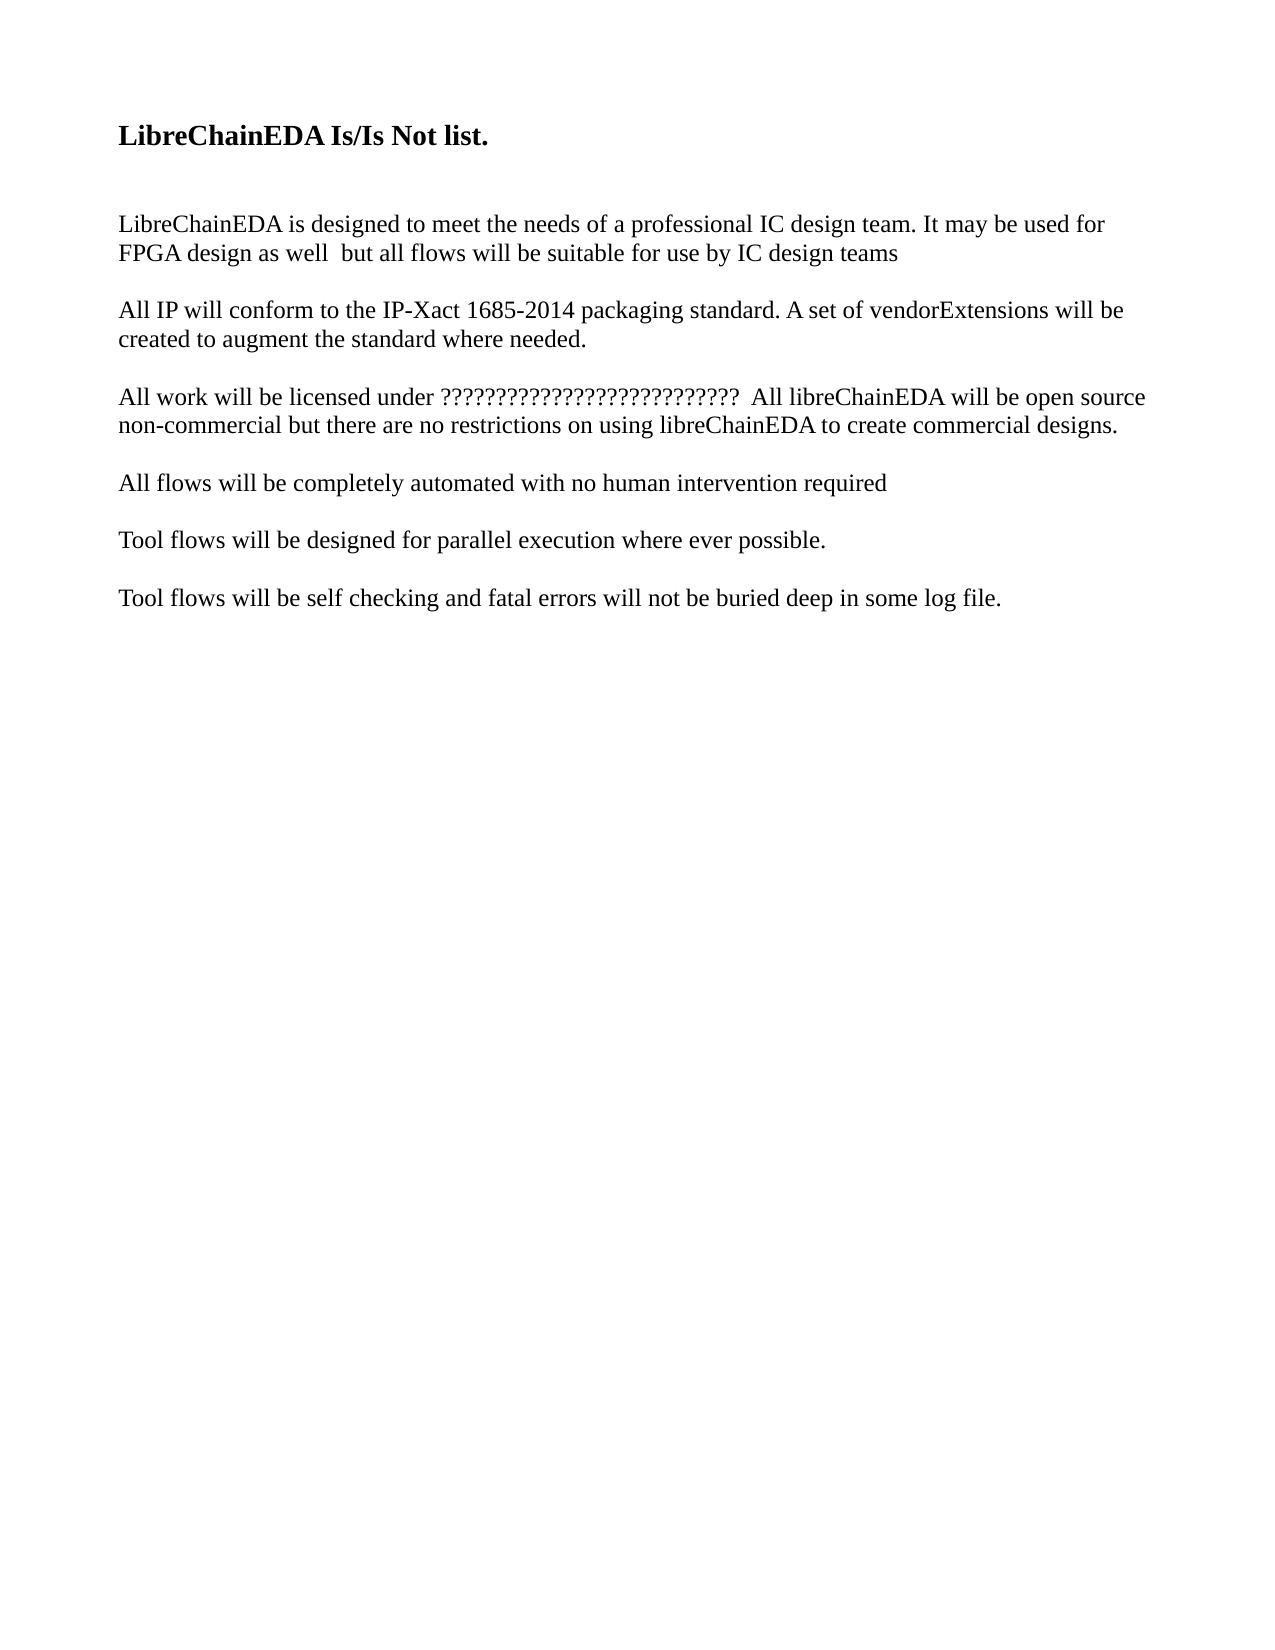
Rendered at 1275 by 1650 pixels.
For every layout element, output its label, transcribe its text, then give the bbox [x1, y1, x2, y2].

text LibreChainEDA is designed to meet the needs of a professional IC design team. It may be used for FPGA design as well but all flows will be suitable for use by IC design teams [118, 209, 1157, 267]
text All work will be licensed under ??????????????????????????? All libreChainEDA will be open source non-commercial but there are no restrictions on using libreChainEDA to create commercial designs. [118, 382, 1157, 439]
text Tool flows will be self checking and fatal errors will not be buried deep in some log file. [118, 583, 1157, 612]
text Tool flows will be designed for parallel execution where ever possible. [118, 525, 1157, 554]
text LibreChainEDA Is/Is Not list. [118, 118, 1157, 152]
text All IP will conform to the IP-Xact 1685-2014 packaging standard. A set of vendorExtensions will be created to augment the standard where needed. [118, 295, 1157, 353]
text All flows will be completely automated with no human intervention required [118, 468, 1157, 497]
